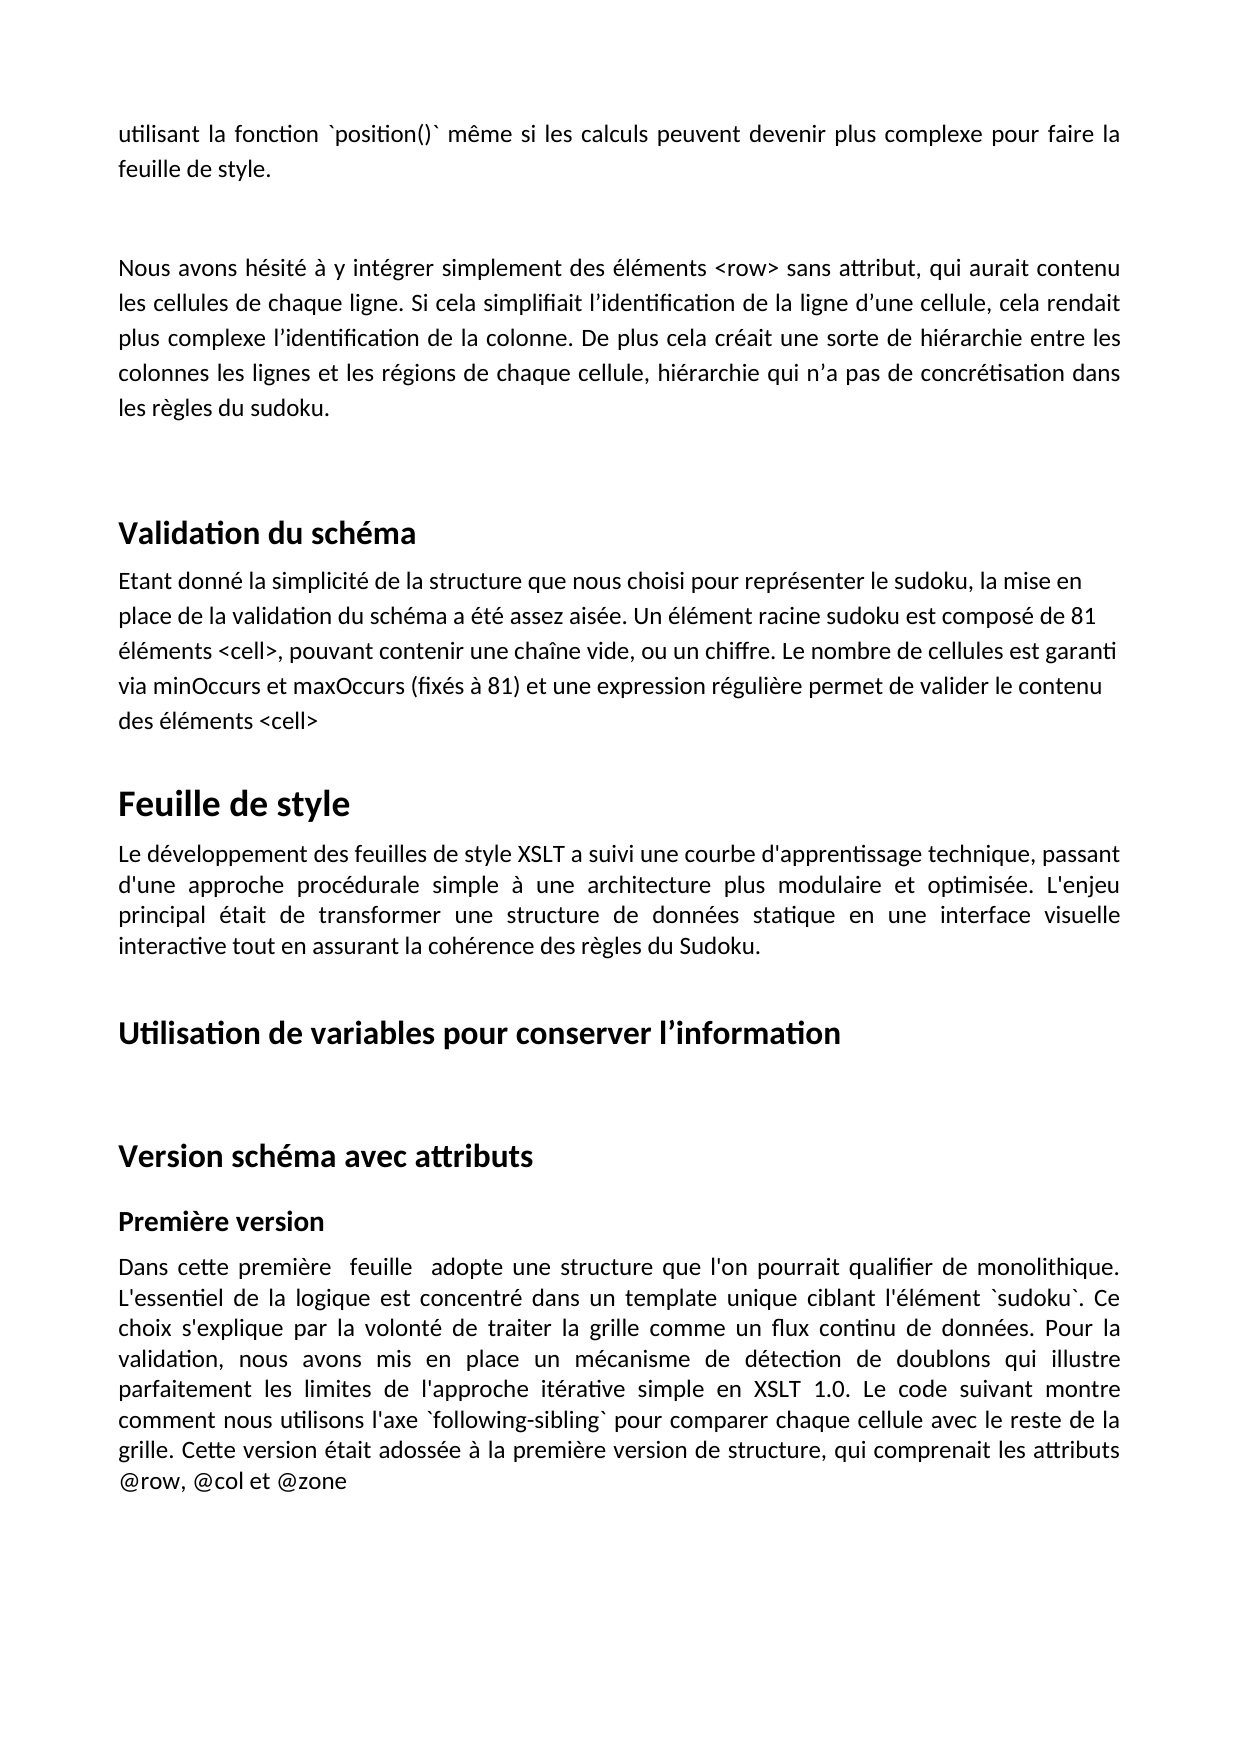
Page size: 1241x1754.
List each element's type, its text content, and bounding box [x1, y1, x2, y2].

text Dans cette première feuille adopte une structure que l'on pourrait qualifier de monolithique. L'essentiel de la logique est concentré dans un template unique ciblant l'élément `sudoku`. Ce choix s'explique par la volonté de traiter la grille comme un flux continu de données. Pour la validation, nous avons mis en place un mécanisme de détection de doublons qui illustre parfaitement les limites de l'approche itérative simple en XSLT 1.0. Le code suivant montre comment nous utilisons l'axe `following-sibling` pour comparer chaque cellule avec le reste de la grille. Cette version était adossée à la première version de structure, qui comprenait les attributs @row, @col et @zone [118, 1251, 1122, 1496]
text utilisant la fonction `position()` même si les calculs peuvent devenir plus complexe pour faire la feuille de style. [118, 118, 1122, 184]
subtitle Feuille de style [118, 780, 1122, 826]
text Le développement des feuilles de style XSLT a suivi une courbe d'apprentissage technique, passant d'une approche procédurale simple à une architecture plus modulaire et optimisée. L'enjeu principal était de transformer une structure de données statique en une interface visuelle interactive tout en assurant la cohérence des règles du Sudoku. [118, 838, 1122, 961]
subtitle Version schéma avec attributs [118, 1136, 1122, 1176]
text Nous avons hésité à y intégrer simplement des éléments <row> sans attribut, qui aurait contenu les cellules de chaque ligne. Si cela simplifiait l’identification de la ligne d’une cellule, cela rendait plus complexe l’identification de la colonne. De plus cela créait une sorte de hiérarchie entre les colonnes les lignes et les régions de chaque cellule, hiérarchie qui n’a pas de concrétisation dans les règles du sudoku. [118, 252, 1122, 423]
text Etant donné la simplicité de la structure que nous choisi pour représenter le sudoku, la mise en place de la validation du schéma a été assez aisée. Un élément racine sudoku est composé de 81 éléments <cell>, pouvant contenir une chaîne vide, ou un chiffre. Le nombre de cellules est garanti via minOccurs et maxOccurs (fixés à 81) et une expression régulière permet de valider le contenu des éléments <cell> [118, 566, 1122, 736]
subtitle Utilisation de variables pour conserver l’information [118, 1012, 1122, 1053]
subtitle Première version [118, 1203, 1122, 1239]
subtitle Validation du schéma [118, 512, 1122, 553]
